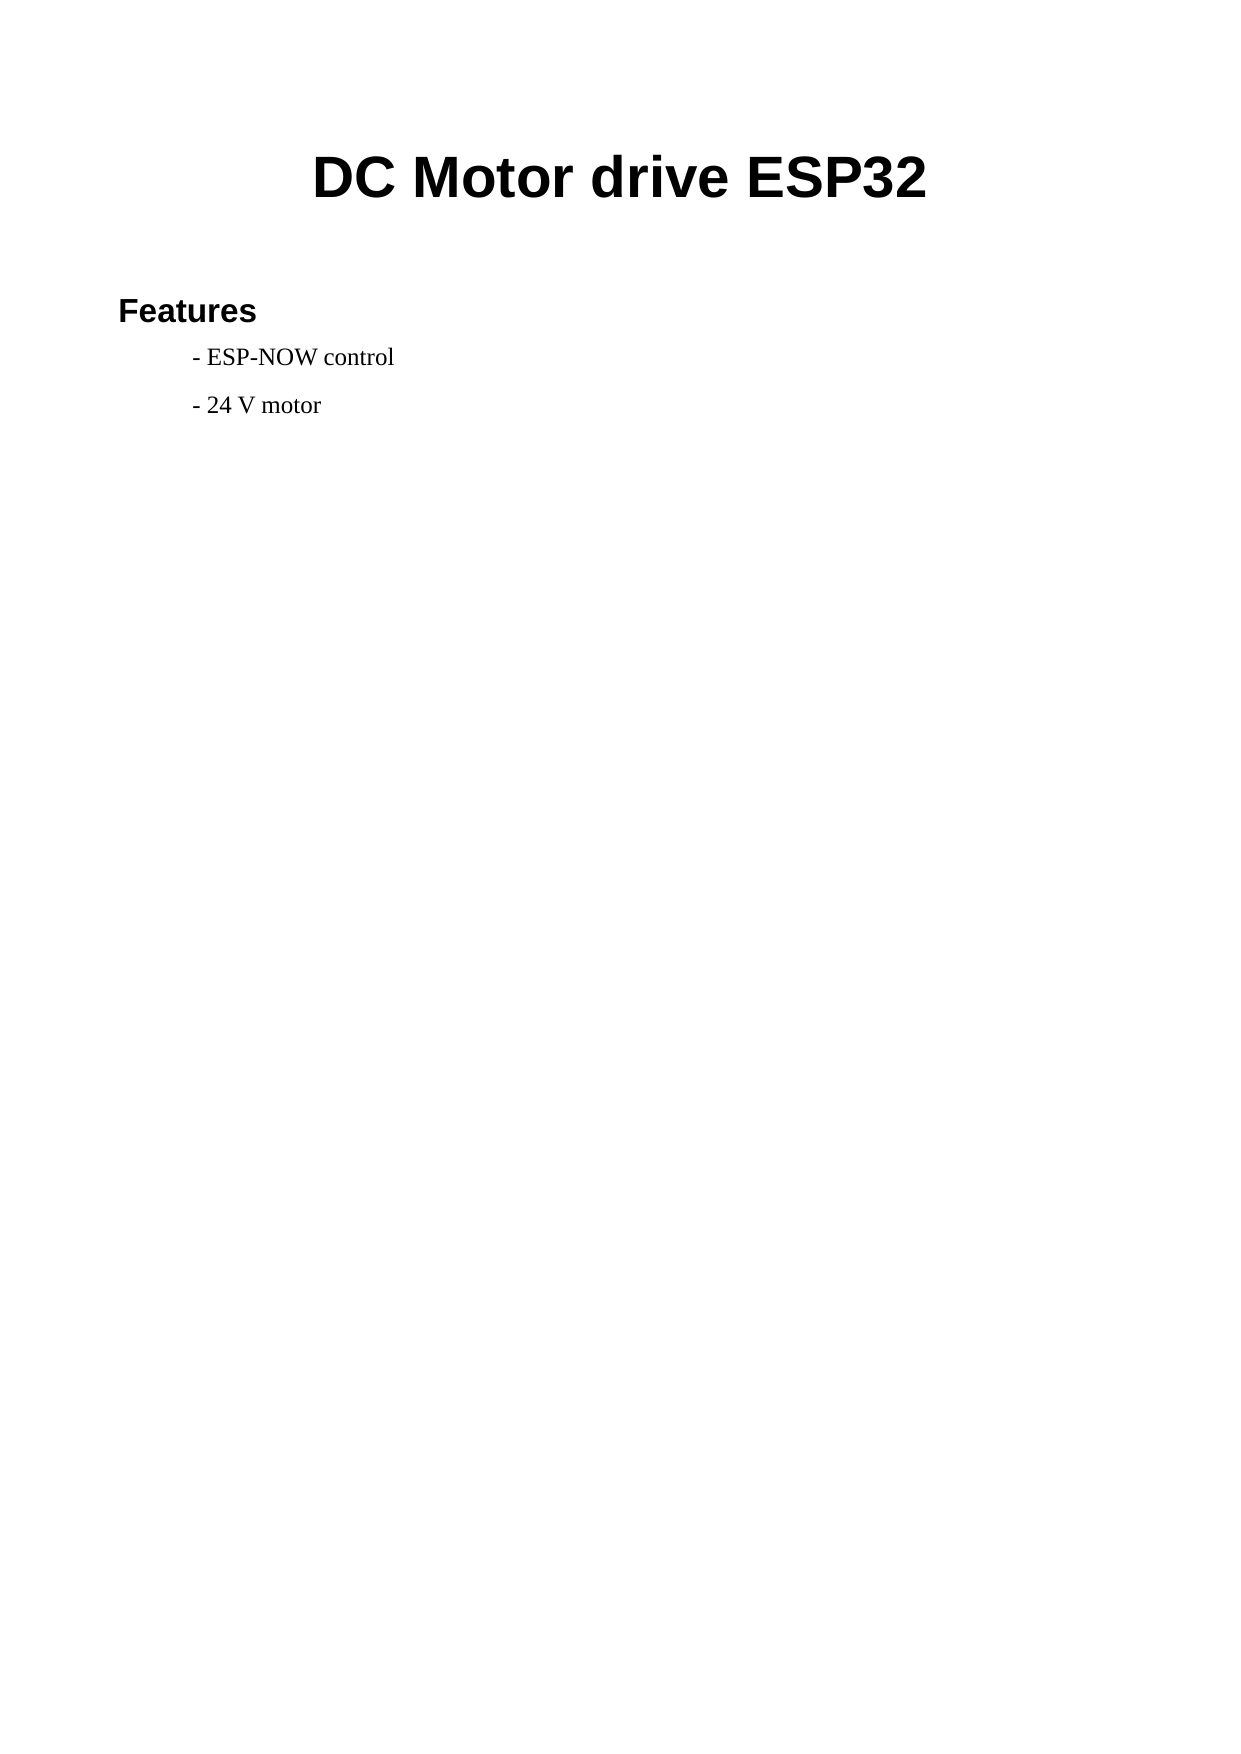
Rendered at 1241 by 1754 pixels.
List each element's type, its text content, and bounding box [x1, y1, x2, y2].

text - ESP-NOW control [192, 342, 1122, 371]
subtitle Features [118, 291, 1122, 329]
title DC Motor drive ESP32 [118, 143, 1122, 210]
text - 24 V motor [192, 390, 1122, 418]
